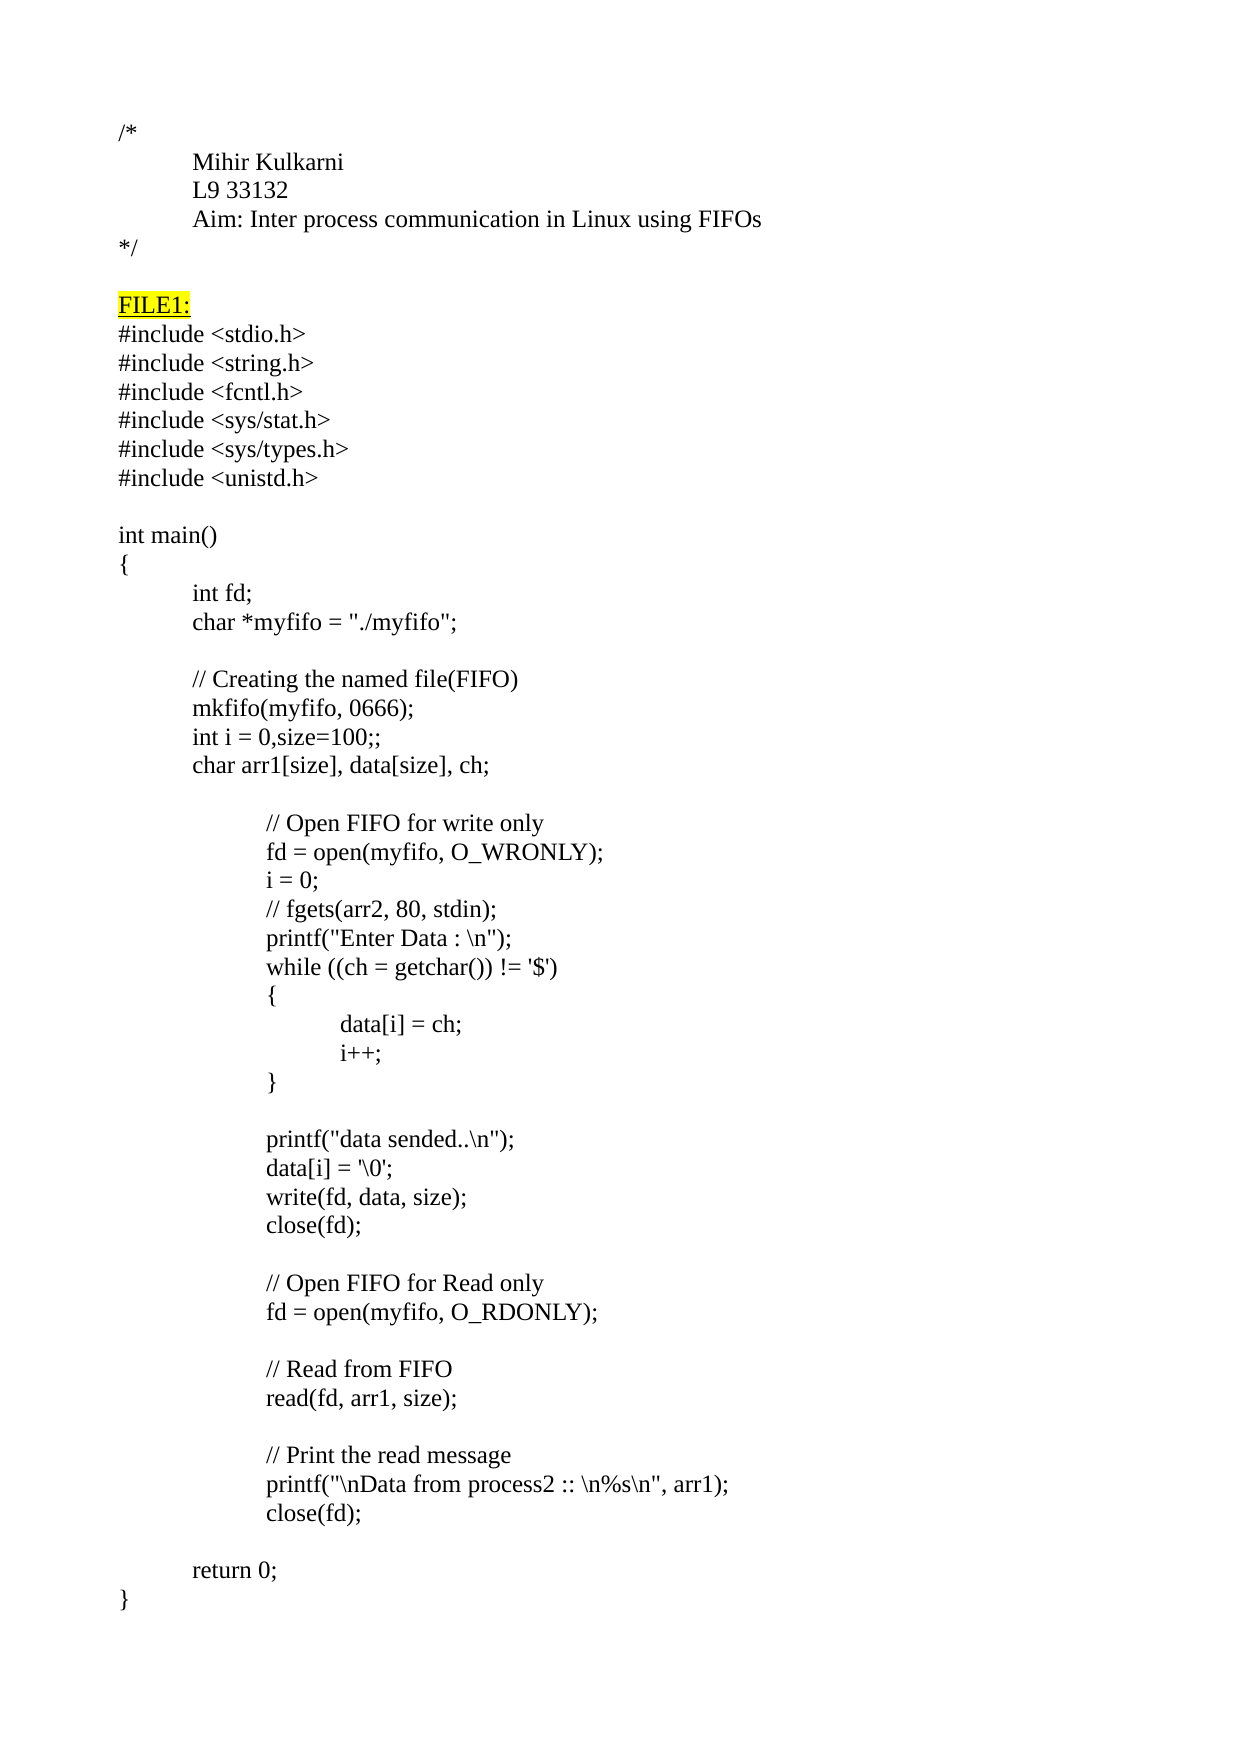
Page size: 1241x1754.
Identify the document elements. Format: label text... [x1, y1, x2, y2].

text fd = open(myfifo, O_WRONLY); [118, 837, 1122, 866]
text // Open FIFO for write only [118, 808, 1122, 837]
text #include <sys/stat.h> [118, 406, 1122, 434]
text close(fd); [118, 1498, 1122, 1527]
text while ((ch = getchar()) != '$') [118, 952, 1122, 981]
text #include <fcntl.h> [118, 377, 1122, 406]
text #include <sys/types.h> [118, 434, 1122, 463]
text mkfifo(myfifo, 0666); [118, 693, 1122, 722]
text } [118, 1067, 1122, 1096]
text read(fd, arr1, size); [118, 1383, 1122, 1412]
text /* [118, 118, 1122, 147]
text int fd; [118, 578, 1122, 607]
text // Print the read message [118, 1441, 1122, 1469]
text // Open FIFO for Read only [118, 1268, 1122, 1297]
text int main() [118, 521, 1122, 549]
text { [118, 549, 1122, 578]
text #include <unistd.h> [118, 463, 1122, 492]
text char *myfifo = "./myfifo"; [118, 607, 1122, 636]
text // Read from FIFO [118, 1354, 1122, 1383]
text printf("\nData from process2 :: \n%s\n", arr1); [118, 1469, 1122, 1498]
text #include <stdio.h> [118, 319, 1122, 348]
text data[i] = '\0'; [118, 1153, 1122, 1182]
text #include <string.h> [118, 348, 1122, 377]
text write(fd, data, size); [118, 1182, 1122, 1211]
text Aim: Inter process communication in Linux using FIFOs [118, 204, 1122, 233]
text { [118, 981, 1122, 1009]
text */ [118, 233, 1122, 262]
text // Creating the named file(FIFO) [118, 664, 1122, 693]
text printf("data sended..\n"); [118, 1124, 1122, 1153]
text } [118, 1584, 1122, 1613]
text i = 0; [118, 866, 1122, 894]
text // fgets(arr2, 80, stdin); [118, 894, 1122, 923]
text data[i] = ch; [118, 1009, 1122, 1038]
text return 0; [118, 1556, 1122, 1584]
text FILE1: [118, 291, 1122, 319]
text Mihir Kulkarni [118, 147, 1122, 176]
text L9 33132 [118, 176, 1122, 204]
text char arr1[size], data[size], ch; [118, 751, 1122, 779]
text close(fd); [118, 1211, 1122, 1239]
text fd = open(myfifo, O_RDONLY); [118, 1297, 1122, 1326]
text int i = 0,size=100;; [118, 722, 1122, 751]
text i++; [118, 1038, 1122, 1067]
text printf("Enter Data : \n"); [118, 923, 1122, 952]
